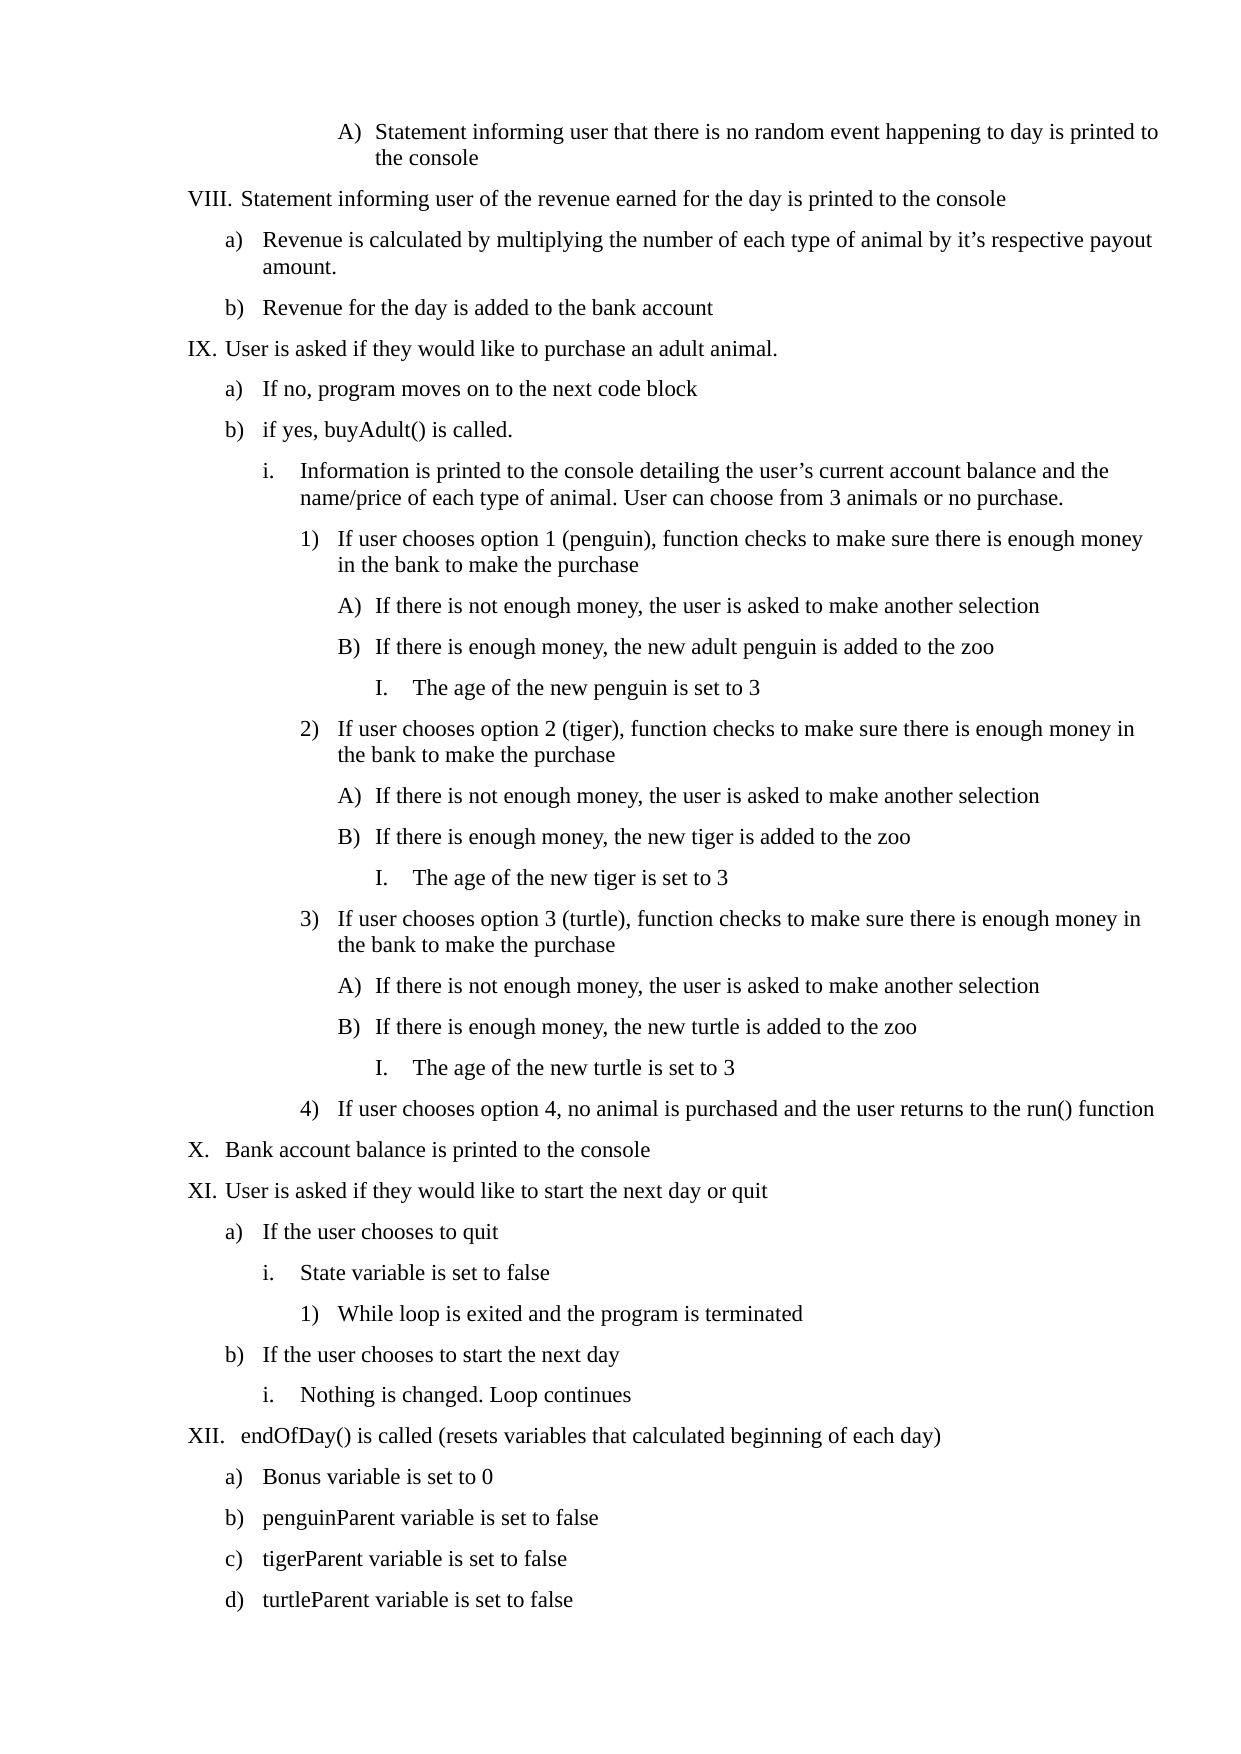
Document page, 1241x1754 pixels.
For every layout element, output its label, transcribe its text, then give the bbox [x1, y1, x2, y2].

list User is asked if they would like to purchase an adult animal. [187, 334, 1166, 361]
list While loop is exited and the program is terminated [300, 1300, 1166, 1326]
list If user chooses option 4, no animal is purchased and the user returns to the run() function [300, 1095, 1166, 1121]
list If there is enough money, the new turtle is added to the zoo [337, 1013, 1166, 1039]
list If the user chooses to quit [225, 1218, 1166, 1244]
list Revenue is calculated by multiplying the number of each type of animal by it’s respective payout amount. [225, 226, 1166, 279]
list If user chooses option 3 (turtle), function checks to make sure there is enough money in the bank to make the purchase [300, 905, 1166, 958]
list The age of the new turtle is set to 3 [375, 1054, 1166, 1080]
list if yes, buyAdult() is called. [225, 416, 1166, 443]
list If there is not enough money, the user is asked to make another selection [337, 972, 1166, 998]
list Information is printed to the console detailing the user’s current account balance and the name/price of each type of animal. User can choose from 3 animals or no purchase. [262, 457, 1166, 510]
list If there is not enough money, the user is asked to make another selection [337, 592, 1166, 618]
list tigerParent variable is set to false [225, 1545, 1166, 1572]
list Revenue for the day is added to the bank account [225, 294, 1166, 320]
list Nothing is changed. Loop continues [262, 1382, 1166, 1408]
list Statement informing user that there is no random event happening to day is printed to the console [337, 118, 1166, 171]
list If the user chooses to start the next day [225, 1341, 1166, 1367]
list The age of the new penguin is set to 3 [375, 674, 1166, 700]
list User is asked if they would like to start the next day or quit [187, 1177, 1166, 1203]
list If no, program moves on to the next code block [225, 376, 1166, 402]
list penguinParent variable is set to false [225, 1504, 1166, 1531]
list Statement informing user of the revenue earned for the day is printed to the console [187, 185, 1166, 212]
list endOfDay() is called (resets variables that calculated beginning of each day) [187, 1422, 1166, 1449]
list If there is not enough money, the user is asked to make another selection [337, 782, 1166, 808]
list turtleParent variable is set to false [225, 1586, 1166, 1613]
list If there is enough money, the new tiger is added to the zoo [337, 823, 1166, 849]
list If user chooses option 2 (tiger), function checks to make sure there is enough money in the bank to make the purchase [300, 715, 1166, 767]
list The age of the new tiger is set to 3 [375, 864, 1166, 890]
list State variable is set to false [262, 1259, 1166, 1285]
list If there is enough money, the new adult penguin is added to the zoo [337, 633, 1166, 659]
list If user chooses option 1 (penguin), function checks to make sure there is enough money in the bank to make the purchase [300, 525, 1166, 577]
list Bonus variable is set to 0 [225, 1463, 1166, 1490]
list Bank account balance is printed to the console [187, 1136, 1166, 1162]
